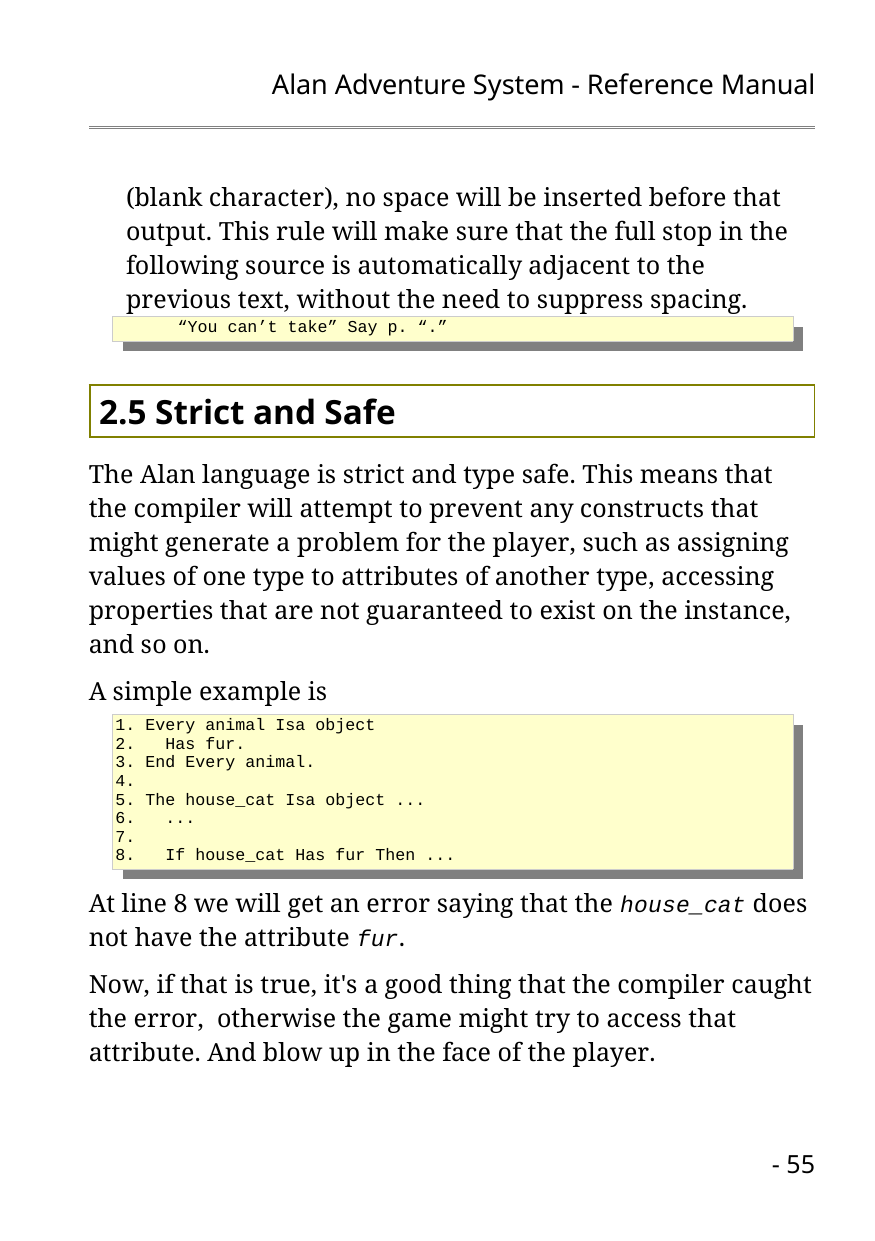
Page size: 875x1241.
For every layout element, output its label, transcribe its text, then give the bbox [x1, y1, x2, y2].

list ... [113, 807, 793, 826]
list Every animal Isa object [113, 715, 793, 733]
text Now, if that is true, it's a good thing that the compiler caught the error, otherwise the game might try to access that attribute. And blow up in the face of the player. [88, 967, 815, 1068]
list Has fur. [113, 733, 793, 751]
text The Alan language is strict and type safe. This means that the compiler will attempt to prevent any constructs that might generate a problem for the player, such as assigning values of one type to attributes of another type, accessing properties that are not guaranteed to exist on the instance, and so on. [88, 457, 815, 661]
list The house_cat Isa object ... [113, 788, 793, 807]
text At line 8 we will get an error saying that the house_cat does not have the attribute fur. [88, 886, 815, 954]
list (blank character), no space will be inserted before that output. This rule will make sure that the full stop in the following source is automatically adjacent to the previous text, without the need to suppress spacing. [126, 180, 815, 316]
list If house_cat Has fur Then ... [113, 844, 793, 869]
list End Every animal. [113, 751, 793, 770]
text A simple example is [88, 674, 815, 708]
subtitle Strict and Safe [91, 386, 814, 436]
text “You can’t take” Say p. “.” [113, 317, 793, 341]
